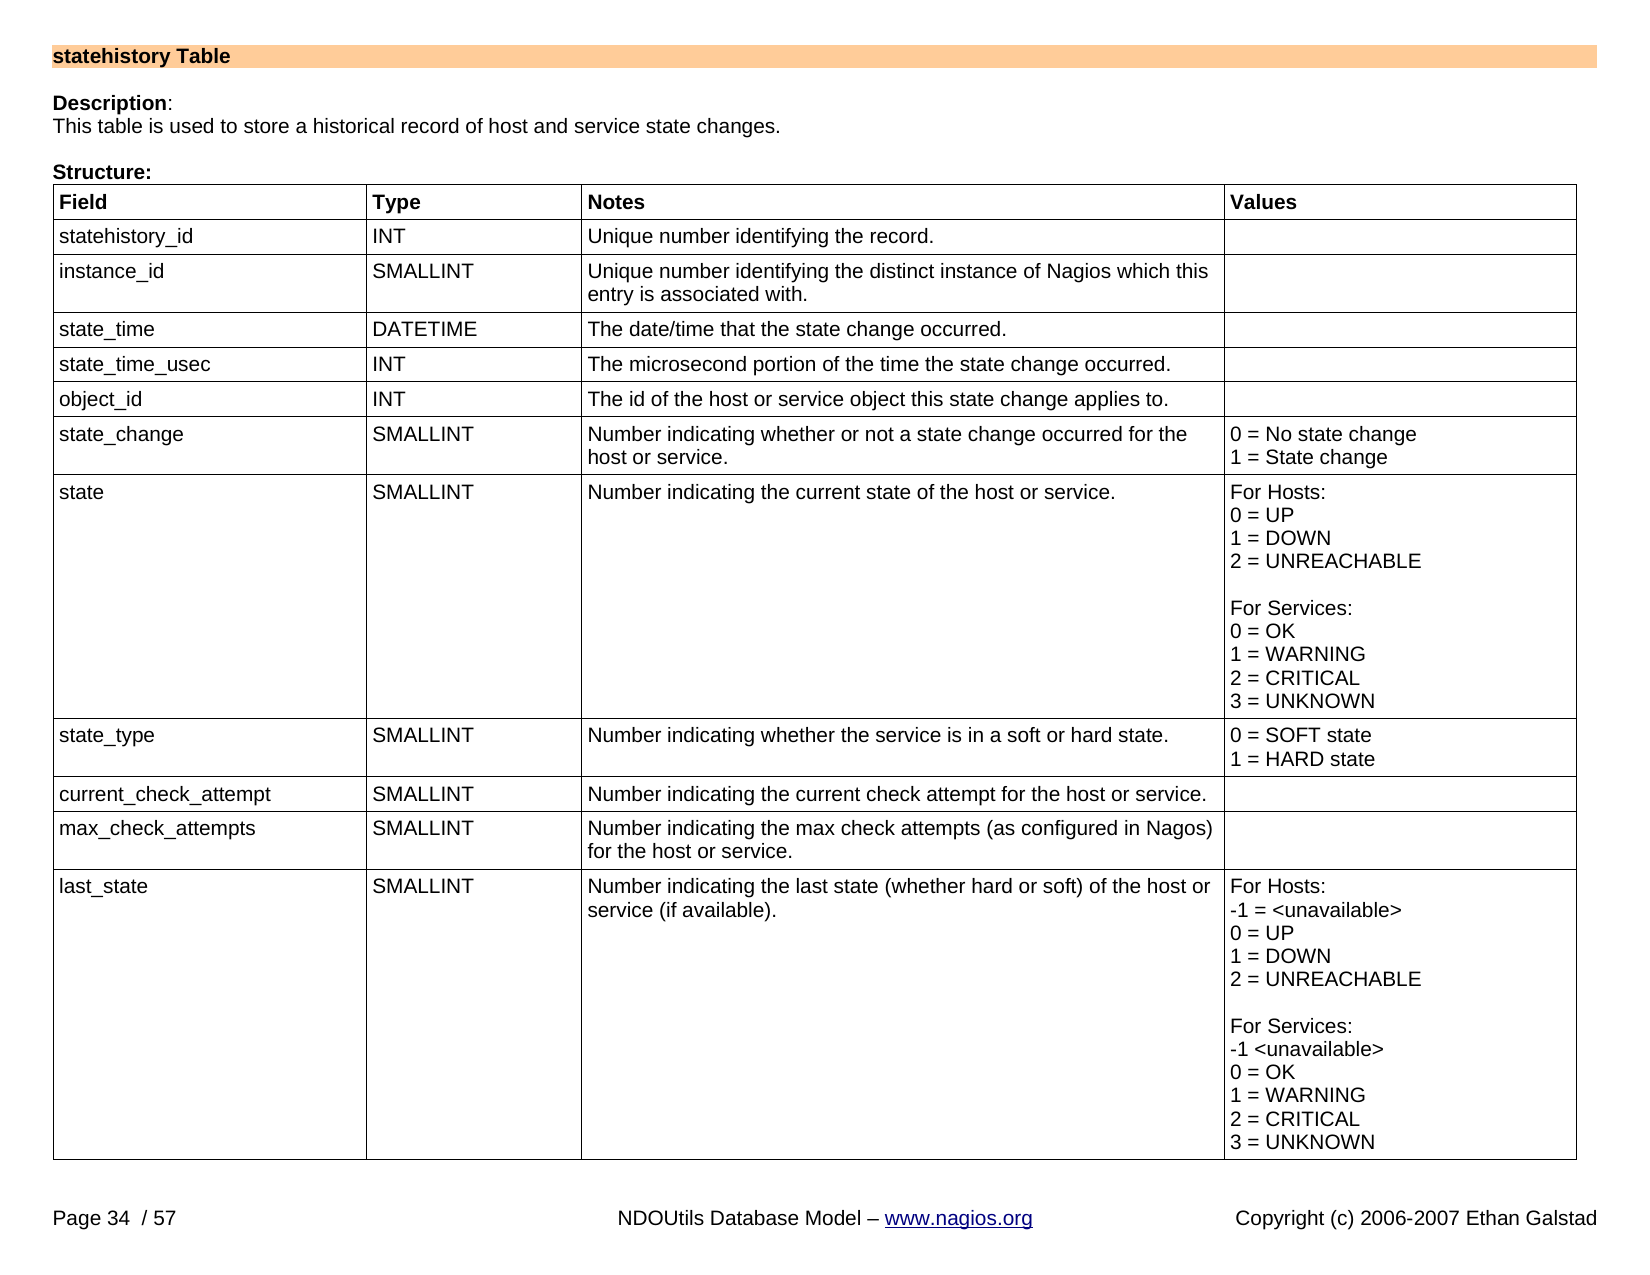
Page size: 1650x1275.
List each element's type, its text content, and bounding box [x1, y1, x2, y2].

table_cell INT [367, 382, 581, 416]
text Structure: [52, 161, 1597, 184]
table_cell 0 = SOFT state 1 = HARD state [1225, 719, 1576, 776]
table_cell The id of the host or service object this state change applies to. [582, 382, 1224, 416]
table_cell state [54, 475, 366, 718]
table_cell state_change [54, 417, 366, 474]
table_cell Number indicating the current state of the host or service. [582, 475, 1224, 718]
table_cell DATETIME [367, 313, 581, 347]
table_cell Number indicating the last state (whether hard or soft) of the host or service (if available). [582, 870, 1224, 1159]
table_cell The date/time that the state change occurred. [582, 313, 1224, 347]
table_cell SMALLINT [367, 255, 581, 312]
table_cell INT [367, 348, 581, 381]
table_cell SMALLINT [367, 719, 581, 776]
table_cell For Hosts: -1 = <unavailable> 0 = UP 1 = DOWN 2 = UNREACHABLE For Services: -1 <unavailable> 0 = OK 1 = WARNING 2 = CRITICAL 3 = UNKNOWN [1225, 870, 1576, 1159]
table_cell [1225, 255, 1576, 312]
table_header Field [54, 185, 366, 219]
table_cell SMALLINT [367, 870, 581, 1159]
table_cell [1225, 777, 1576, 811]
table_cell [1225, 812, 1576, 869]
table_cell instance_id [54, 255, 366, 312]
table_header Notes [582, 185, 1224, 219]
text statehistory Table [52, 45, 1597, 68]
table_cell Number indicating whether or not a state change occurred for the host or service. [582, 417, 1224, 474]
table_cell The microsecond portion of the time the state change occurred. [582, 348, 1224, 381]
text This table is used to store a historical record of host and service state changes. [52, 115, 1597, 138]
table_cell state_time [54, 313, 366, 347]
text Description: [52, 91, 1597, 115]
table_cell SMALLINT [367, 777, 581, 811]
table_cell [1225, 220, 1576, 254]
table_cell SMALLINT [367, 417, 581, 474]
table_cell SMALLINT [367, 812, 581, 869]
table_cell max_check_attempts [54, 812, 366, 869]
table_cell state_type [54, 719, 366, 776]
table_cell current_check_attempt [54, 777, 366, 811]
table_cell [1225, 348, 1576, 381]
table_header Type [367, 185, 581, 219]
table_cell [1225, 382, 1576, 416]
table_cell Unique number identifying the distinct instance of Nagios which this entry is associated with. [582, 255, 1224, 312]
table_cell Number indicating the max check attempts (as configured in Nagos) for the host or service. [582, 812, 1224, 869]
table_cell [1225, 313, 1576, 347]
table_cell Unique number identifying the record. [582, 220, 1224, 254]
table_cell 0 = No state change 1 = State change [1225, 417, 1576, 474]
table_cell Number indicating whether the service is in a soft or hard state. [582, 719, 1224, 776]
table_cell state_time_usec [54, 348, 366, 381]
table_cell Number indicating the current check attempt for the host or service. [582, 777, 1224, 811]
table_header Values [1225, 185, 1576, 219]
table_cell INT [367, 220, 581, 254]
table_cell For Hosts: 0 = UP 1 = DOWN 2 = UNREACHABLE For Services: 0 = OK 1 = WARNING 2 = CRITICAL 3 = UNKNOWN [1225, 475, 1576, 718]
table_cell last_state [54, 870, 366, 1159]
table_cell SMALLINT [367, 475, 581, 718]
table_cell object_id [54, 382, 366, 416]
table_cell statehistory_id [54, 220, 366, 254]
